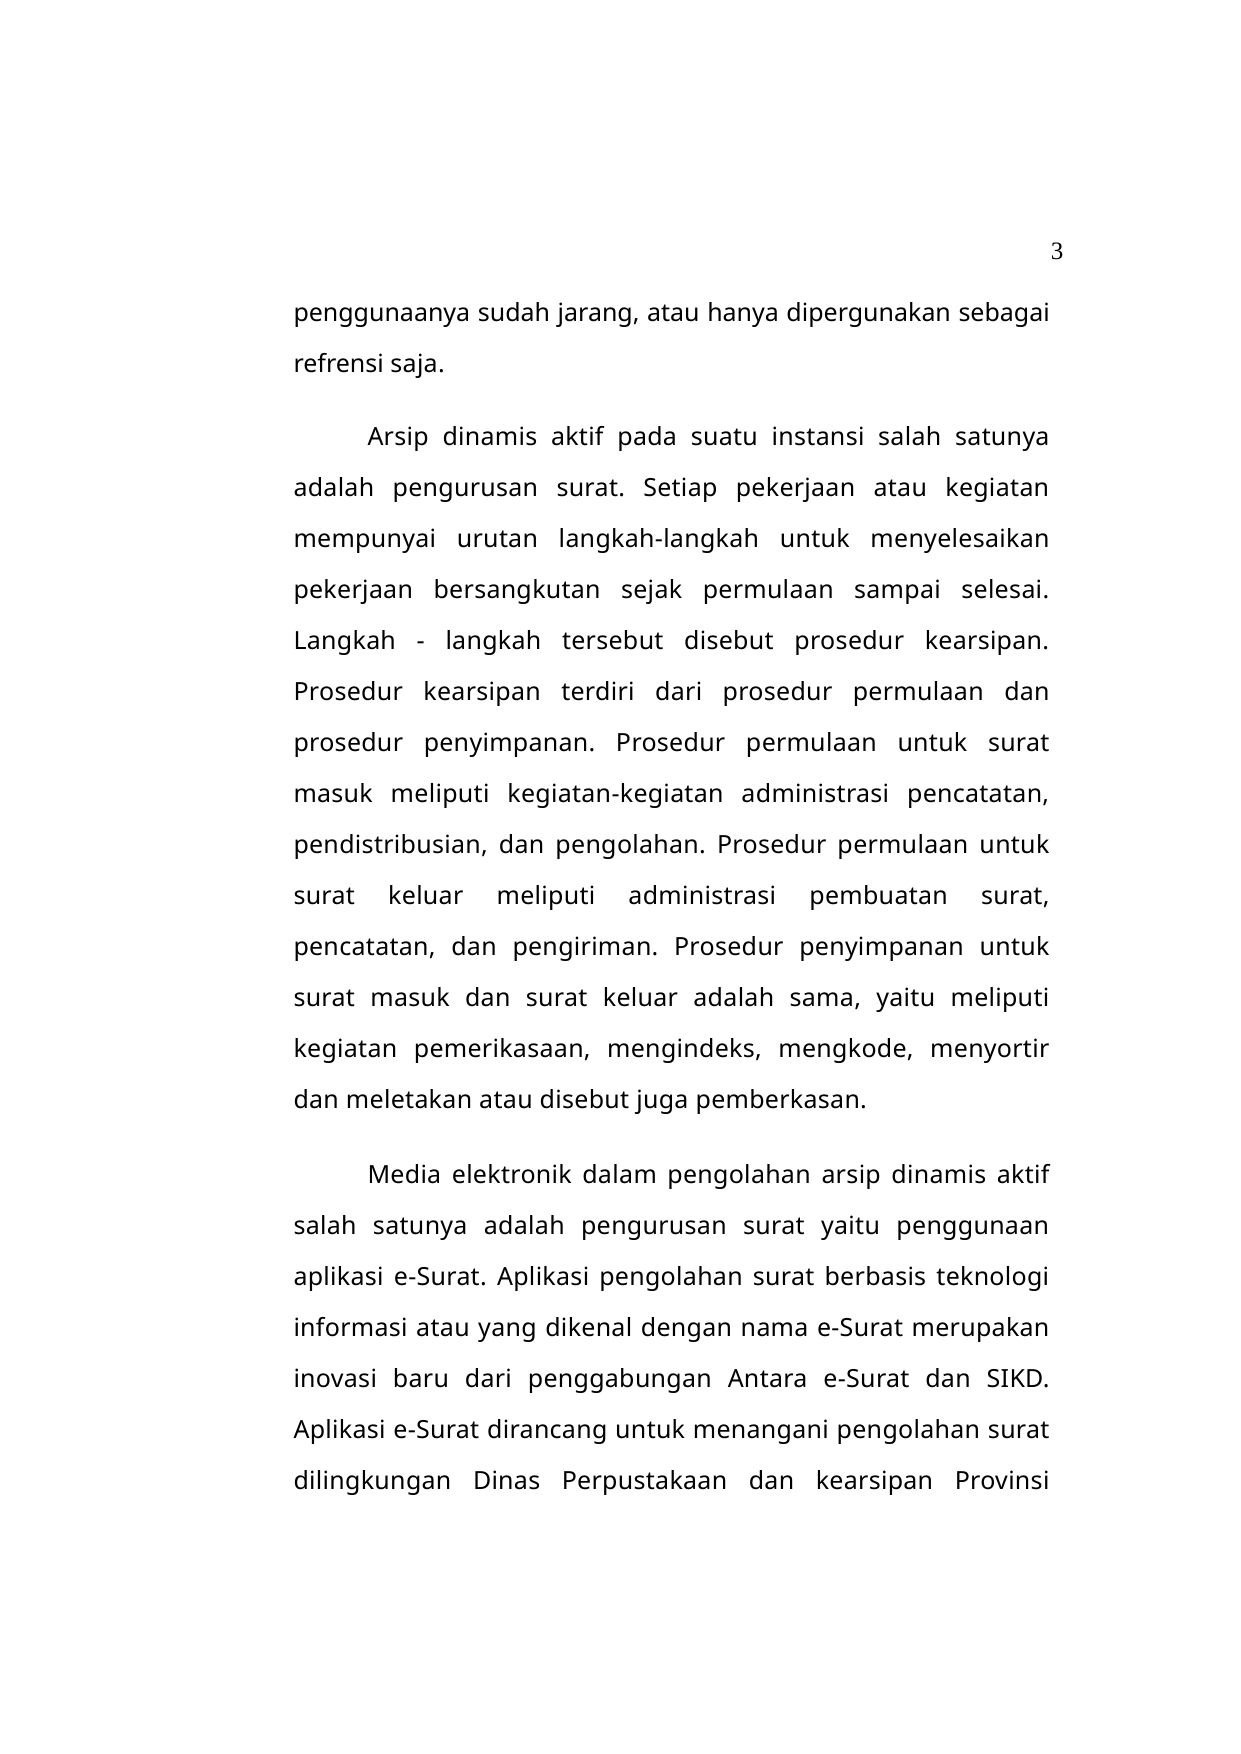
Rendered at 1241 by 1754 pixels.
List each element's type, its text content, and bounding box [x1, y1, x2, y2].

text Media elektronik dalam pengolahan arsip dinamis aktif salah satunya adalah pengurusan surat yaitu penggunaan aplikasi e-Surat. Aplikasi pengolahan surat berbasis teknologi informasi atau yang dikenal dengan nama e-Surat merupakan inovasi baru dari penggabungan Antara e-Surat dan SIKD. Aplikasi e-Surat dirancang untuk menangani pengolahan surat dilingkungan Dinas Perpustakaan dan kearsipan Provinsi [293, 1157, 1051, 1497]
text penggunaanya sudah jarang, atau hanya dipergunakan sebagai refrensi saja. [293, 294, 1051, 379]
text Arsip dinamis aktif pada suatu instansi salah satunya adalah pengurusan surat. Setiap pekerjaan atau kegiatan mempunyai urutan langkah-langkah untuk menyelesaikan pekerjaan bersangkutan sejak permulaan sampai selesai. Langkah - langkah tersebut disebut prosedur kearsipan. Prosedur kearsipan terdiri dari prosedur permulaan dan prosedur penyimpanan. Prosedur permulaan untuk surat masuk meliputi kegiatan-kegiatan administrasi pencatatan, pendistribusian, dan pengolahan. Prosedur permulaan untuk surat keluar meliputi administrasi pembuatan surat, pencatatan, dan pengiriman. Prosedur penyimpanan untuk surat masuk dan surat keluar adalah sama, yaitu meliputi kegiatan pemerikasaan, mengindeks, mengkode, menyortir dan meletakan atau disebut juga pemberkasan. [293, 418, 1051, 1116]
